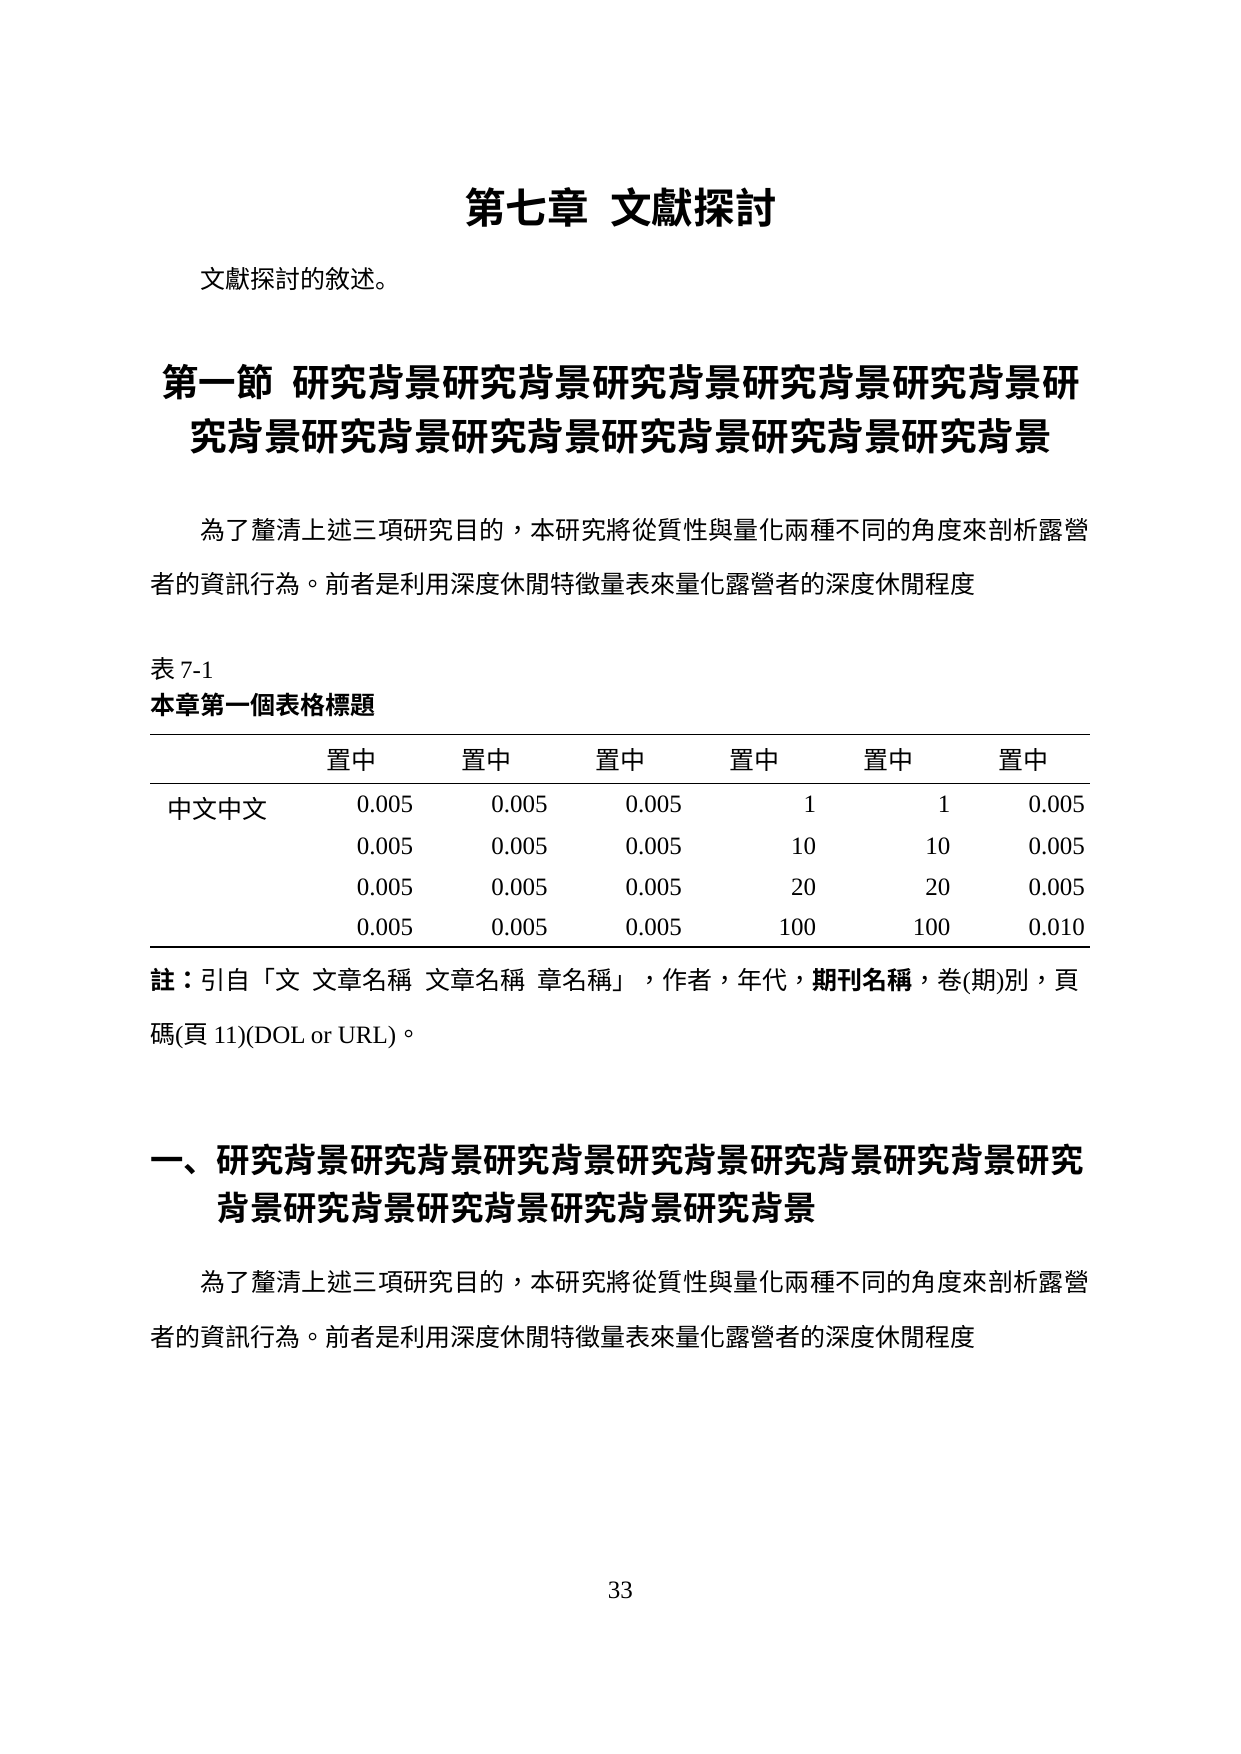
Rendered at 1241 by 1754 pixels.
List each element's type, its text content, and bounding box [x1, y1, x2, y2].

table_cell 0.005 [553, 824, 687, 866]
table_cell 1 [687, 784, 821, 824]
subtitle 第七章 文獻探討 [150, 175, 1090, 235]
table_cell 0.010 [956, 906, 1090, 946]
table_header 置中 [956, 735, 1090, 783]
text 註：引自「文 文章名稱 文章名稱 章名稱」，作者，年代，期刊名稱，卷(期)別，頁碼(頁11)(DOL or URL)。 [150, 960, 1090, 1051]
table_cell 0.005 [419, 824, 553, 866]
table_cell 0.005 [956, 824, 1090, 866]
table_cell 0.005 [419, 866, 553, 906]
text 為了釐清上述三項研究目的，本研究將從質性與量化兩種不同的角度來剖析露營者的資訊行為。前者是利用深度休閒特徵量表來量化露營者的深度休閒程度 [150, 1263, 1090, 1353]
table_cell 0.005 [553, 784, 687, 824]
table_header 置中 [821, 735, 956, 783]
table_cell 0.005 [553, 866, 687, 906]
table_cell 100 [687, 906, 821, 946]
table_cell 0.005 [284, 906, 418, 946]
table_header 置中 [419, 735, 553, 783]
table_cell 0.005 [284, 784, 418, 824]
table_cell 100 [821, 906, 956, 946]
table_cell 0.005 [284, 824, 418, 866]
subtitle 一、研究背景研究背景研究背景研究背景研究背景研究背景研究背景研究背景研究背景研究背景研究背景 [150, 1134, 1090, 1230]
table_cell 20 [821, 866, 956, 906]
table_cell 0.005 [419, 906, 553, 946]
text 表7-1 本章第一個表格標題 [150, 649, 1090, 722]
table_cell 0.005 [284, 866, 418, 906]
table_cell 0.005 [553, 906, 687, 946]
table_cell 10 [687, 824, 821, 866]
table_cell 10 [821, 824, 956, 866]
table_header 置中 [553, 735, 687, 783]
table_header 置中 [284, 735, 418, 783]
table_cell 0.005 [956, 784, 1090, 824]
table_header [150, 735, 284, 783]
table_cell 0.005 [956, 866, 1090, 906]
table_cell 中文中文 [150, 784, 284, 946]
table_cell 20 [687, 866, 821, 906]
subtitle 第一節 研究背景研究背景研究背景研究背景研究背景研究背景研究背景研究背景研究背景研究背景研究背景 [150, 353, 1090, 461]
table_header 置中 [687, 735, 821, 783]
text 為了釐清上述三項研究目的，本研究將從質性與量化兩種不同的角度來剖析露營者的資訊行為。前者是利用深度休閒特徵量表來量化露營者的深度休閒程度 [150, 510, 1090, 601]
table_cell 1 [821, 784, 956, 824]
table_cell 0.005 [419, 784, 553, 824]
text 文獻探討的敘述。 [150, 260, 1090, 296]
